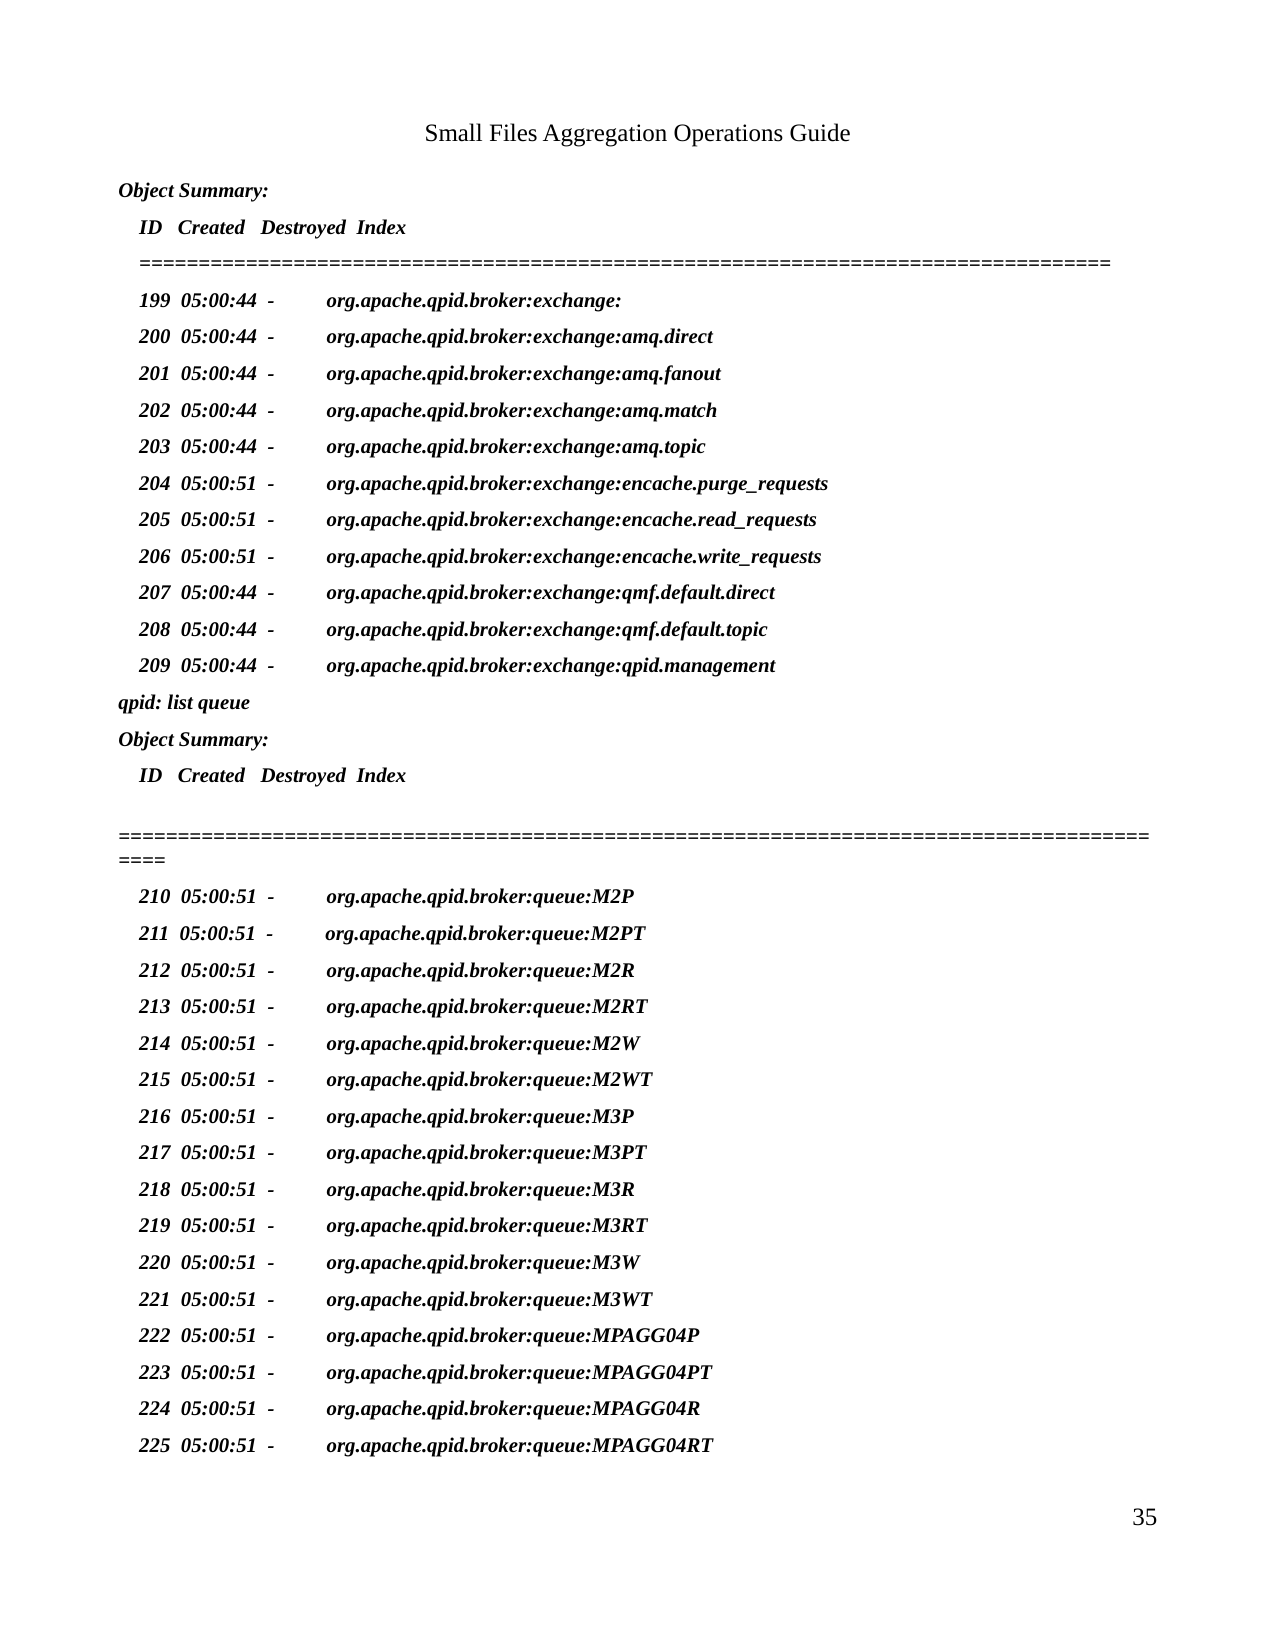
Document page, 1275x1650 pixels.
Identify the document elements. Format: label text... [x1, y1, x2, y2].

text ID Created Destroyed Index [118, 763, 1157, 787]
text 210 05:00:51 - org.apache.qpid.broker:queue:M2P [118, 884, 1157, 908]
text Object Summary: [118, 178, 1157, 202]
text 220 05:00:51 - org.apache.qpid.broker:queue:M3W [118, 1250, 1157, 1274]
text 212 05:00:51 - org.apache.qpid.broker:queue:M2R [118, 957, 1157, 982]
text 221 05:00:51 - org.apache.qpid.broker:queue:M3WT [118, 1287, 1157, 1311]
text 218 05:00:51 - org.apache.qpid.broker:queue:M3R [118, 1177, 1157, 1201]
text 223 05:00:51 - org.apache.qpid.broker:queue:MPAGG04PT [118, 1360, 1157, 1384]
text 205 05:00:51 - org.apache.qpid.broker:exchange:encache.read_requests [118, 507, 1157, 531]
text 200 05:00:44 - org.apache.qpid.broker:exchange:amq.direct [118, 324, 1157, 348]
text 222 05:00:51 - org.apache.qpid.broker:queue:MPAGG04P [118, 1323, 1157, 1347]
text 213 05:00:51 - org.apache.qpid.broker:queue:M2RT [118, 994, 1157, 1018]
text 219 05:00:51 - org.apache.qpid.broker:queue:M3RT [118, 1213, 1157, 1237]
text 217 05:00:51 - org.apache.qpid.broker:queue:M3PT [118, 1140, 1157, 1164]
text ID Created Destroyed Index [118, 215, 1157, 239]
text 208 05:00:44 - org.apache.qpid.broker:exchange:qmf.default.topic [118, 617, 1157, 641]
text qpid: list queue [118, 690, 1157, 714]
text ================================================================================== [118, 251, 1157, 275]
text 211 05:00:51 - org.apache.qpid.broker:queue:M2PT [118, 921, 1157, 945]
text 225 05:00:51 - org.apache.qpid.broker:queue:MPAGG04RT [118, 1433, 1157, 1457]
text 214 05:00:51 - org.apache.qpid.broker:queue:M2W [118, 1031, 1157, 1055]
text 215 05:00:51 - org.apache.qpid.broker:queue:M2WT [118, 1067, 1157, 1091]
text 204 05:00:51 - org.apache.qpid.broker:exchange:encache.purge_requests [118, 471, 1157, 495]
text 201 05:00:44 - org.apache.qpid.broker:exchange:amq.fanout [118, 361, 1157, 385]
text 199 05:00:44 - org.apache.qpid.broker:exchange: [118, 288, 1157, 312]
text Object Summary: [118, 727, 1157, 751]
text 203 05:00:44 - org.apache.qpid.broker:exchange:amq.topic [118, 434, 1157, 458]
text 209 05:00:44 - org.apache.qpid.broker:exchange:qpid.management [118, 653, 1157, 677]
text 206 05:00:51 - org.apache.qpid.broker:exchange:encache.write_requests [118, 544, 1157, 568]
text 207 05:00:44 - org.apache.qpid.broker:exchange:qmf.default.direct [118, 580, 1157, 604]
text 224 05:00:51 - org.apache.qpid.broker:queue:MPAGG04R [118, 1396, 1157, 1420]
text =========================================================================================== [118, 800, 1157, 872]
text 202 05:00:44 - org.apache.qpid.broker:exchange:amq.match [118, 397, 1157, 422]
text 216 05:00:51 - org.apache.qpid.broker:queue:M3P [118, 1104, 1157, 1128]
